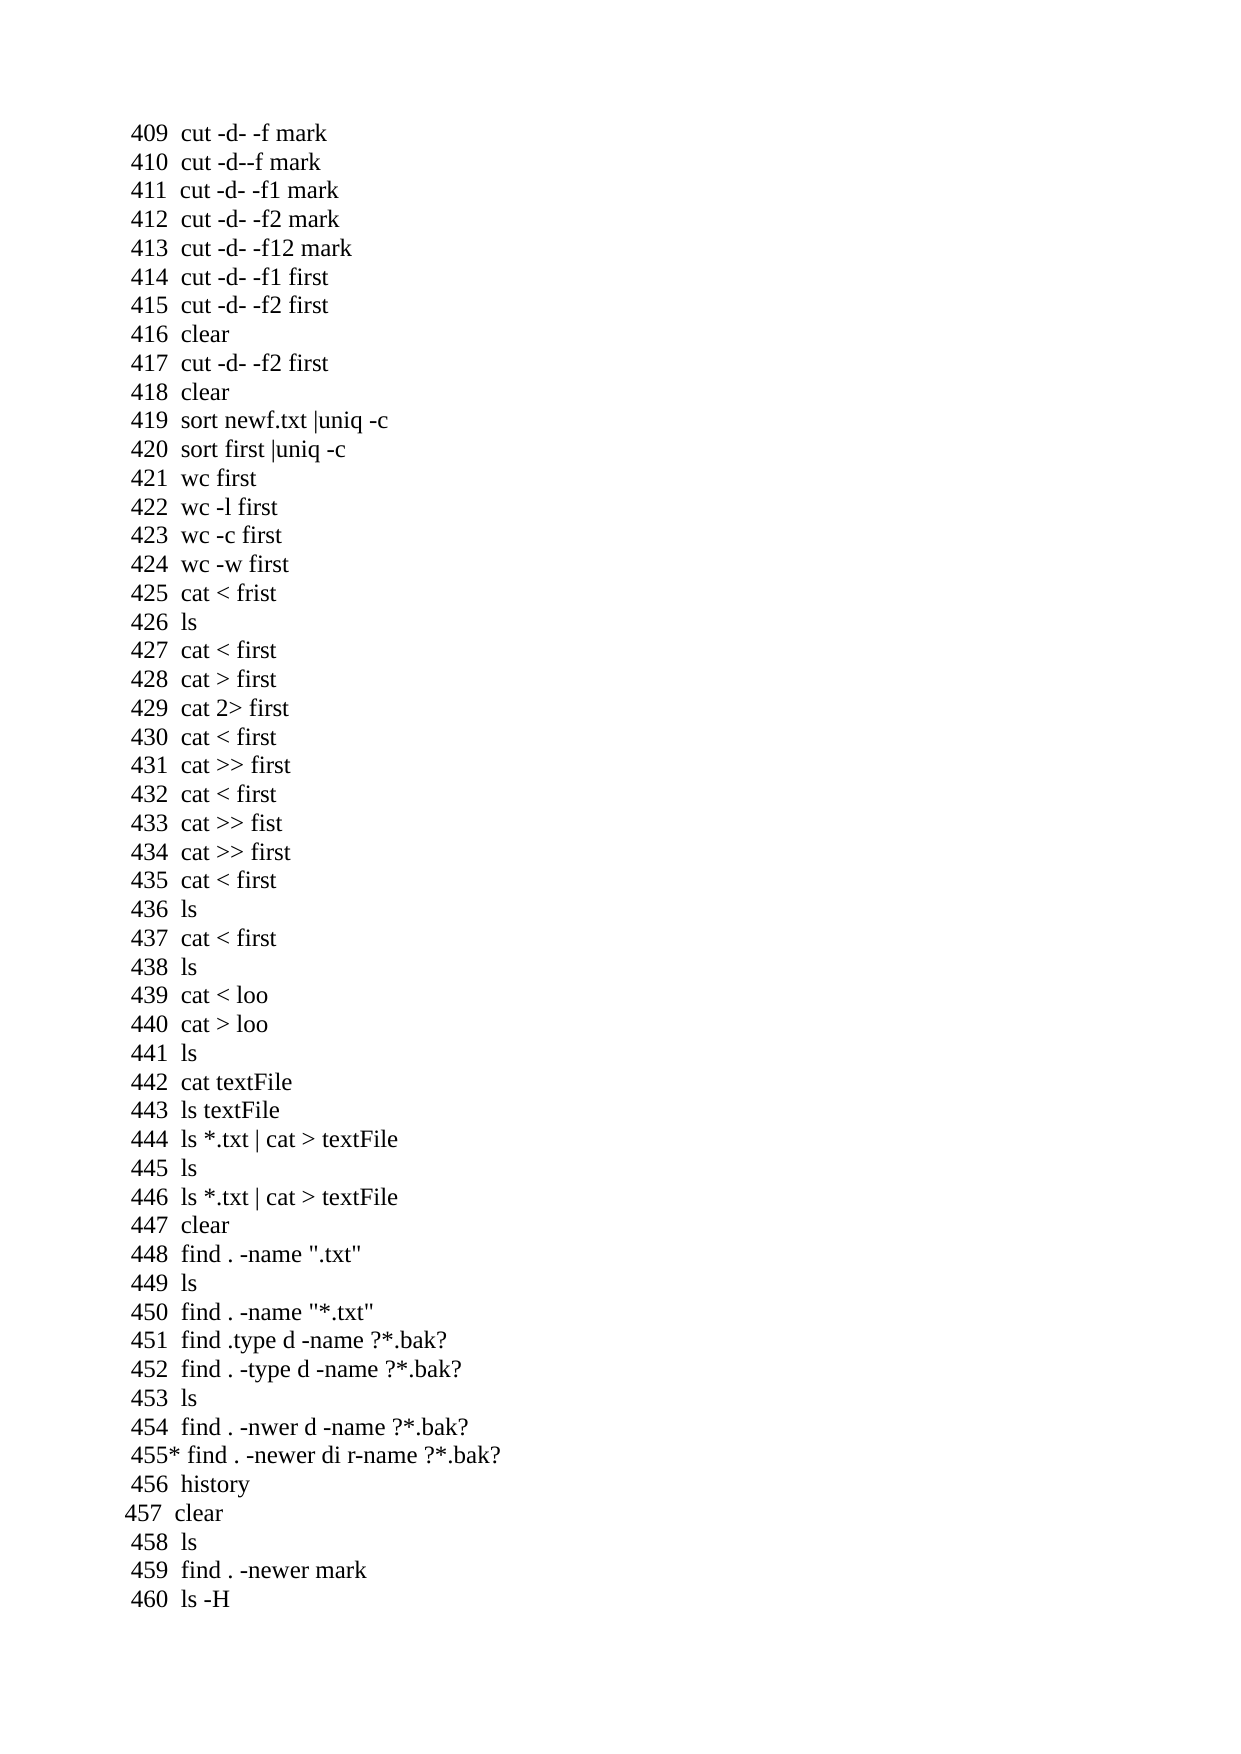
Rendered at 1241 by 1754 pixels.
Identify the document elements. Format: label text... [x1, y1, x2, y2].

text 414 cut -d- -f1 first [118, 262, 1122, 291]
text 413 cut -d- -f12 mark [118, 233, 1122, 262]
text 418 clear [118, 377, 1122, 406]
text 427 cat < first [118, 636, 1122, 664]
text 432 cat < first [118, 779, 1122, 808]
text 431 cat >> first [118, 751, 1122, 779]
text 457 clear [118, 1498, 1122, 1527]
text 454 find . -nwer d -name ?*.bak? [118, 1412, 1122, 1441]
text 420 sort first |uniq -c [118, 434, 1122, 463]
text 424 wc -w first [118, 549, 1122, 578]
text 421 wc first [118, 463, 1122, 492]
text 434 cat >> first [118, 837, 1122, 866]
text 422 wc -l first [118, 492, 1122, 521]
text 425 cat < frist [118, 578, 1122, 607]
text 423 wc -c first [118, 521, 1122, 549]
text 438 ls [118, 952, 1122, 981]
text 445 ls [118, 1153, 1122, 1182]
text 437 cat < first [118, 923, 1122, 952]
text 450 find . -name "*.txt" [118, 1297, 1122, 1326]
text 449 ls [118, 1268, 1122, 1297]
text 410 cut -d--f mark [118, 147, 1122, 176]
text 415 cut -d- -f2 first [118, 291, 1122, 319]
text 443 ls textFile [118, 1096, 1122, 1124]
text 429 cat 2> first [118, 693, 1122, 722]
text 456 history [118, 1469, 1122, 1498]
text 452 find . -type d -name ?*.bak? [118, 1354, 1122, 1383]
text 441 ls [118, 1038, 1122, 1067]
text 417 cut -d- -f2 first [118, 348, 1122, 377]
text 448 find . -name ".txt" [118, 1239, 1122, 1268]
text 430 cat < first [118, 722, 1122, 751]
text 439 cat < loo [118, 981, 1122, 1009]
text 453 ls [118, 1383, 1122, 1412]
text 447 clear [118, 1211, 1122, 1239]
text 436 ls [118, 894, 1122, 923]
text 440 cat > loo [118, 1009, 1122, 1038]
text 433 cat >> fist [118, 808, 1122, 837]
text 460 ls -H [118, 1584, 1122, 1613]
text 409 cut -d- -f mark [118, 118, 1122, 147]
text 435 cat < first [118, 866, 1122, 894]
text 412 cut -d- -f2 mark [118, 204, 1122, 233]
text 442 cat textFile [118, 1067, 1122, 1096]
text 446 ls *.txt | cat > textFile [118, 1182, 1122, 1211]
text 411 cut -d- -f1 mark [118, 176, 1122, 204]
text 455* find . -newer di r-name ?*.bak? [118, 1441, 1122, 1469]
text 444 ls *.txt | cat > textFile [118, 1124, 1122, 1153]
text 416 clear [118, 319, 1122, 348]
text 459 find . -newer mark [118, 1556, 1122, 1584]
text 458 ls [118, 1527, 1122, 1556]
text 451 find .type d -name ?*.bak? [118, 1326, 1122, 1354]
text 426 ls [118, 607, 1122, 636]
text 419 sort newf.txt |uniq -c [118, 406, 1122, 434]
text 428 cat > first [118, 664, 1122, 693]
